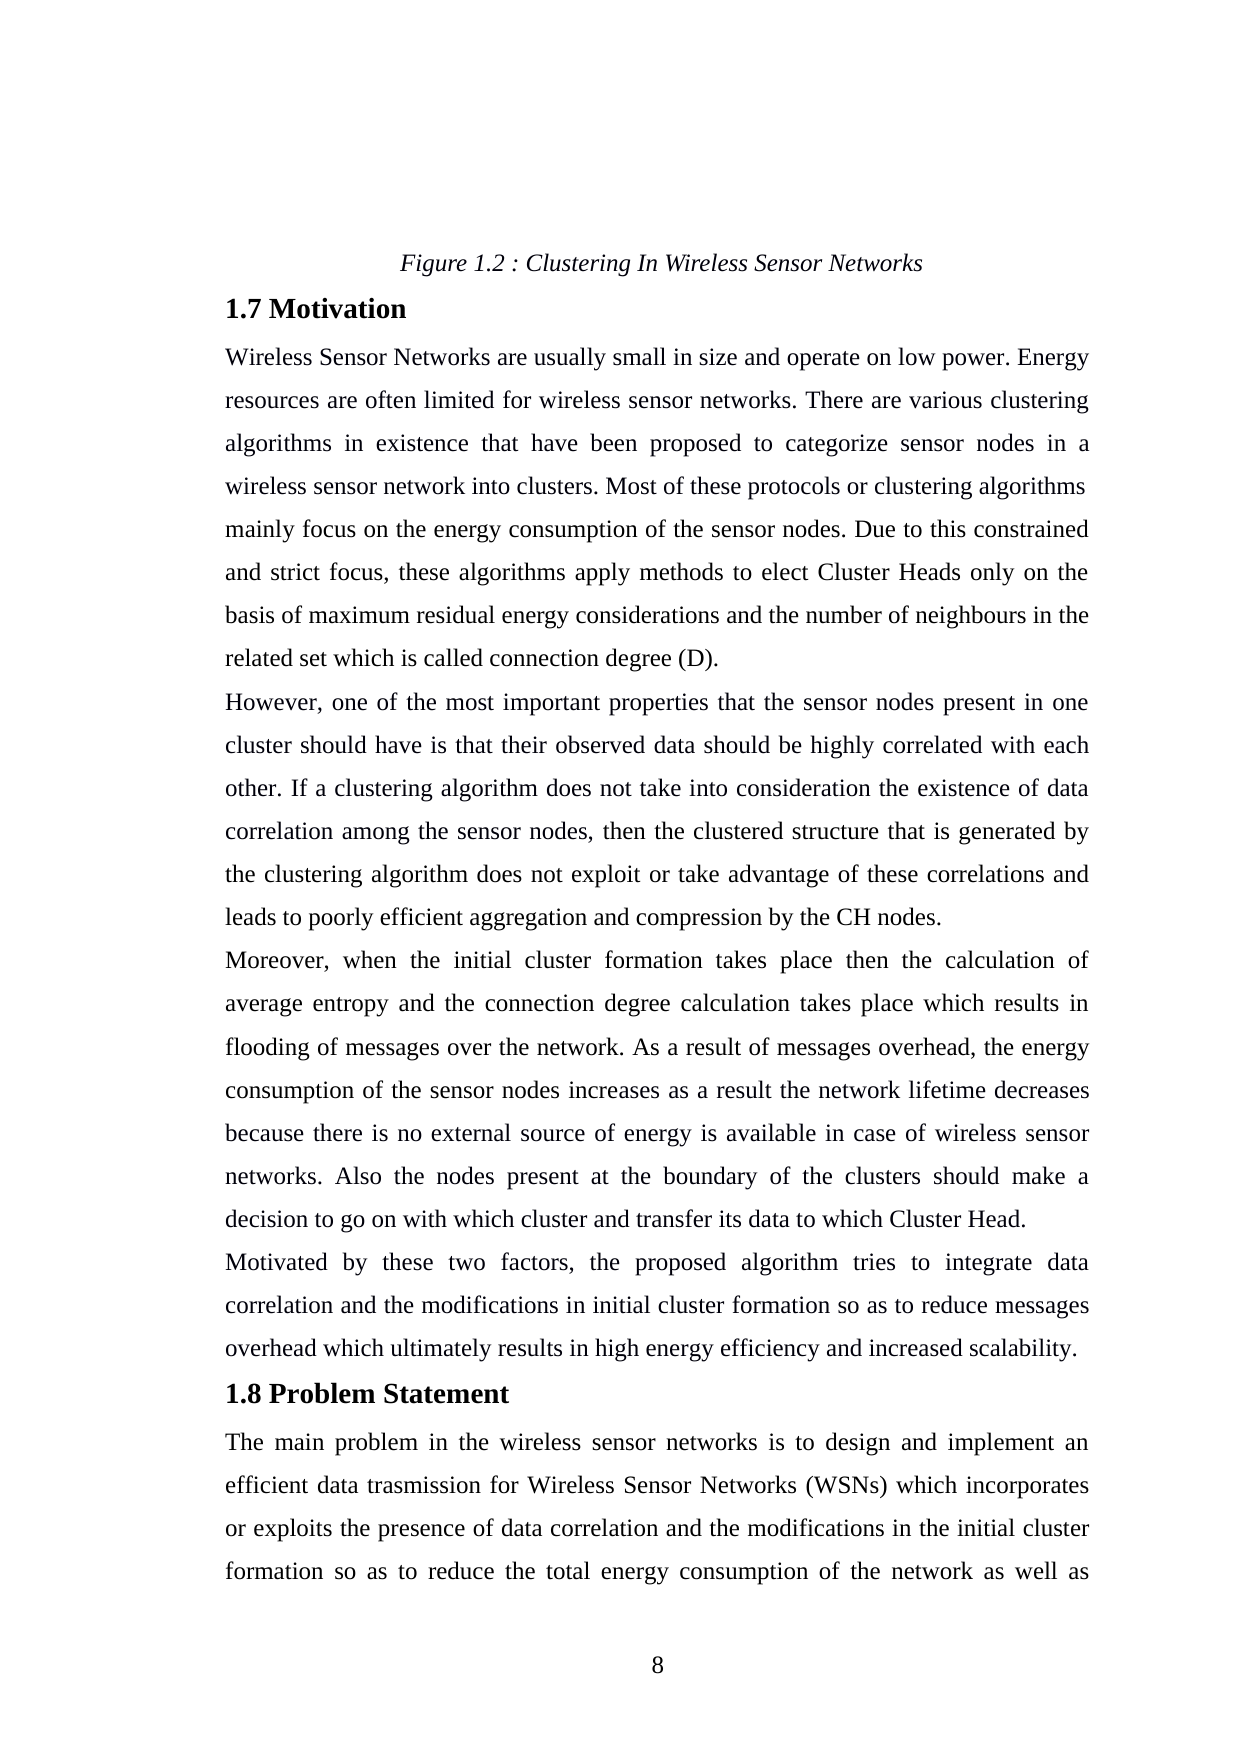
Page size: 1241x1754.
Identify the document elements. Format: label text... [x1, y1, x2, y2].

text Motivated by these two factors, the proposed algorithm tries to integrate data correlation and the modifications in initial cluster formation so as to reduce messages overhead which ultimately results in high energy efficiency and increased scalability. [225, 1247, 1090, 1362]
text Moreover, when the initial cluster formation takes place then the calculation of average entropy and the connection degree calculation takes place which results in flooding of messages over the network. As a result of messages overhead, the energy consumption of the sensor nodes increases as a result the network lifetime decreases because there is no external source of energy is available in case of wireless sensor networks. Also the nodes present at the boundary of the clusters should make a decision to go on with which cluster and transfer its data to which Cluster Head. [225, 945, 1090, 1233]
text Figure 1.2 : Clustering In Wireless Sensor Networks [225, 248, 1090, 277]
text 1.8 Problem Statement [225, 1377, 1090, 1410]
text Wireless Sensor Networks are usually small in size and operate on low power. Energy resources are often limited for wireless sensor networks. There are various clustering algorithms in existence that have been proposed to categorize sensor nodes in a wireless sensor network into clusters. Most of these protocols or clustering algorithms [225, 342, 1090, 500]
text The main problem in the wireless sensor networks is to design and implement an efficient data trasmission for Wireless Sensor Networks (WSNs) which incorporates or exploits the presence of data correlation and the modifications in the initial cluster formation so as to reduce the total energy consumption of the network as well as [225, 1427, 1090, 1585]
text mainly focus on the energy consumption of the sensor nodes. Due to this constrained and strict focus, these algorithms apply methods to elect Cluster Heads only on the basis of maximum residual energy considerations and the number of neighbours in the related set which is called connection degree (D). [225, 514, 1090, 672]
text 1.7 Motivation [225, 291, 1090, 325]
text However, one of the most important properties that the sensor nodes present in one cluster should have is that their observed data should be highly correlated with each other. If a clustering algorithm does not take into consideration the existence of data correlation among the sensor nodes, then the clustered structure that is generated by the clustering algorithm does not exploit or take advantage of these correlations and leads to poorly efficient aggregation and compression by the CH nodes. [225, 687, 1090, 931]
